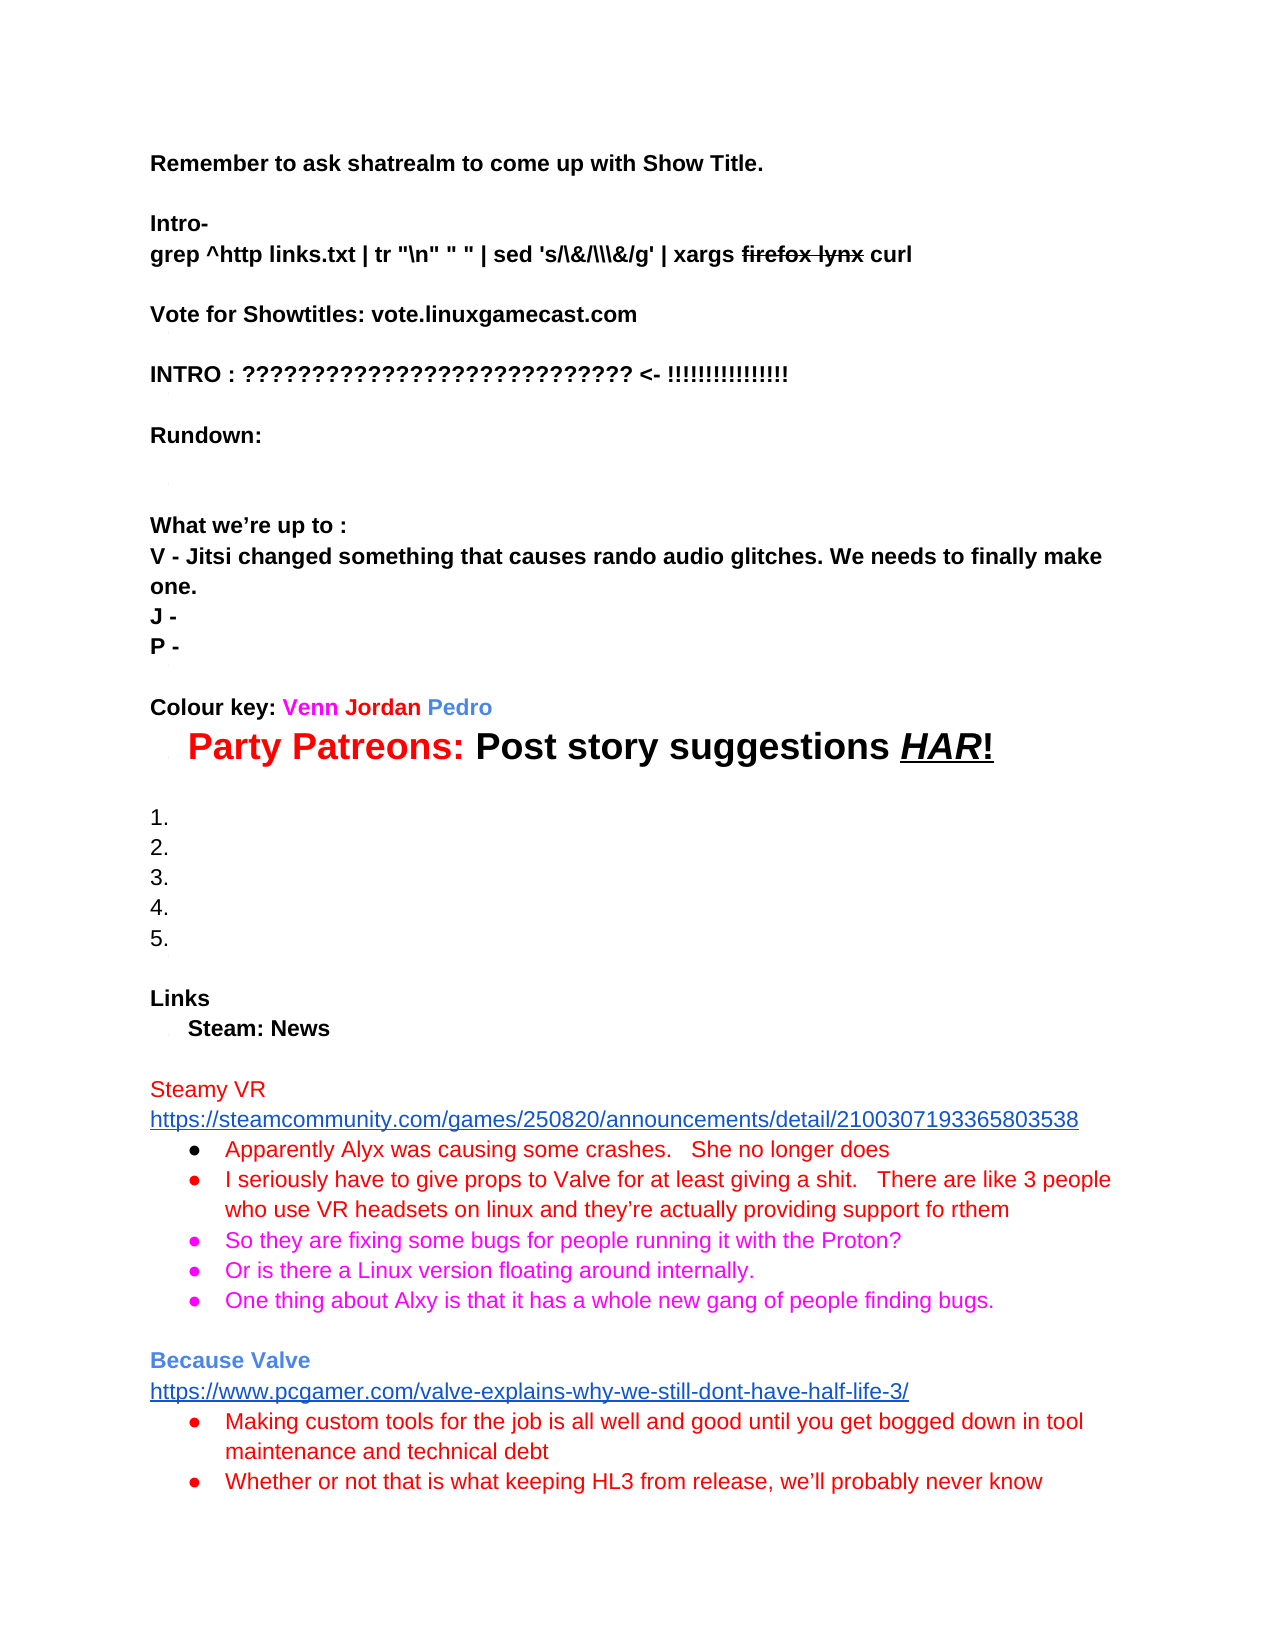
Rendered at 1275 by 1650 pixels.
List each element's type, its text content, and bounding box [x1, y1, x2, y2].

text 3. [150, 864, 1125, 891]
text https://steamcommunity.com/games/250820/announcements/detail/2100307193365803538 [150, 1106, 1125, 1132]
text Vote for Showtitles: vote.linuxgamecast.com [150, 301, 1125, 327]
text https://www.pcgamer.com/valve-explains-why-we-still-dont-have-half-life-3/ [150, 1378, 1125, 1404]
list One thing about Alxy is that it has a whole new gang of people finding bugs. [187, 1287, 1125, 1313]
list Whether or not that is what keeping HL3 from release, we’ll probably never know [187, 1468, 1125, 1495]
text Colour key: Venn Jordan Pedro [150, 694, 1125, 720]
list Making custom tools for the job is all well and good until you get bogged down in tool maintenance and technical debt [187, 1408, 1125, 1464]
text 5. [150, 924, 1125, 951]
text Party Patreons: Post story suggestions HAR! [150, 724, 1125, 767]
text V - Jitsi changed something that causes rando audio glitches. We needs to finally make one. [150, 543, 1125, 599]
text Remember to ask shatrealm to come up with Show Title. [150, 150, 1125, 176]
list Or is there a Linux version floating around internally. [187, 1257, 1125, 1283]
text Intro- [150, 210, 1125, 237]
list Apparently Alyx was causing some crashes. She no longer does [187, 1136, 1125, 1162]
text P - [150, 633, 1125, 660]
text Links [150, 985, 1125, 1011]
text Steamy VR [150, 1076, 1125, 1102]
text Rundown: [150, 422, 1125, 448]
text Steam: News [150, 1015, 1125, 1042]
text grep ^http links.txt | tr "\n" " " | sed 's/\&/\\\&/g' | xargs firefox lynx curl [150, 241, 1125, 267]
text INTRO : ???????????????????????????? <- !!!!!!!!!!!!!!!! [150, 361, 1125, 388]
list So they are fixing some bugs for people running it with the Proton? [187, 1227, 1125, 1253]
text 1. [150, 804, 1125, 830]
text 4. [150, 894, 1125, 921]
text 2. [150, 834, 1125, 860]
text J - [150, 603, 1125, 629]
text What we’re up to : [150, 512, 1125, 539]
text Because Valve [150, 1347, 1125, 1374]
list I seriously have to give props to Valve for at least giving a shit. There are like 3 people who use VR headsets on linux and they’re actually providing support fo rthem [187, 1166, 1125, 1223]
